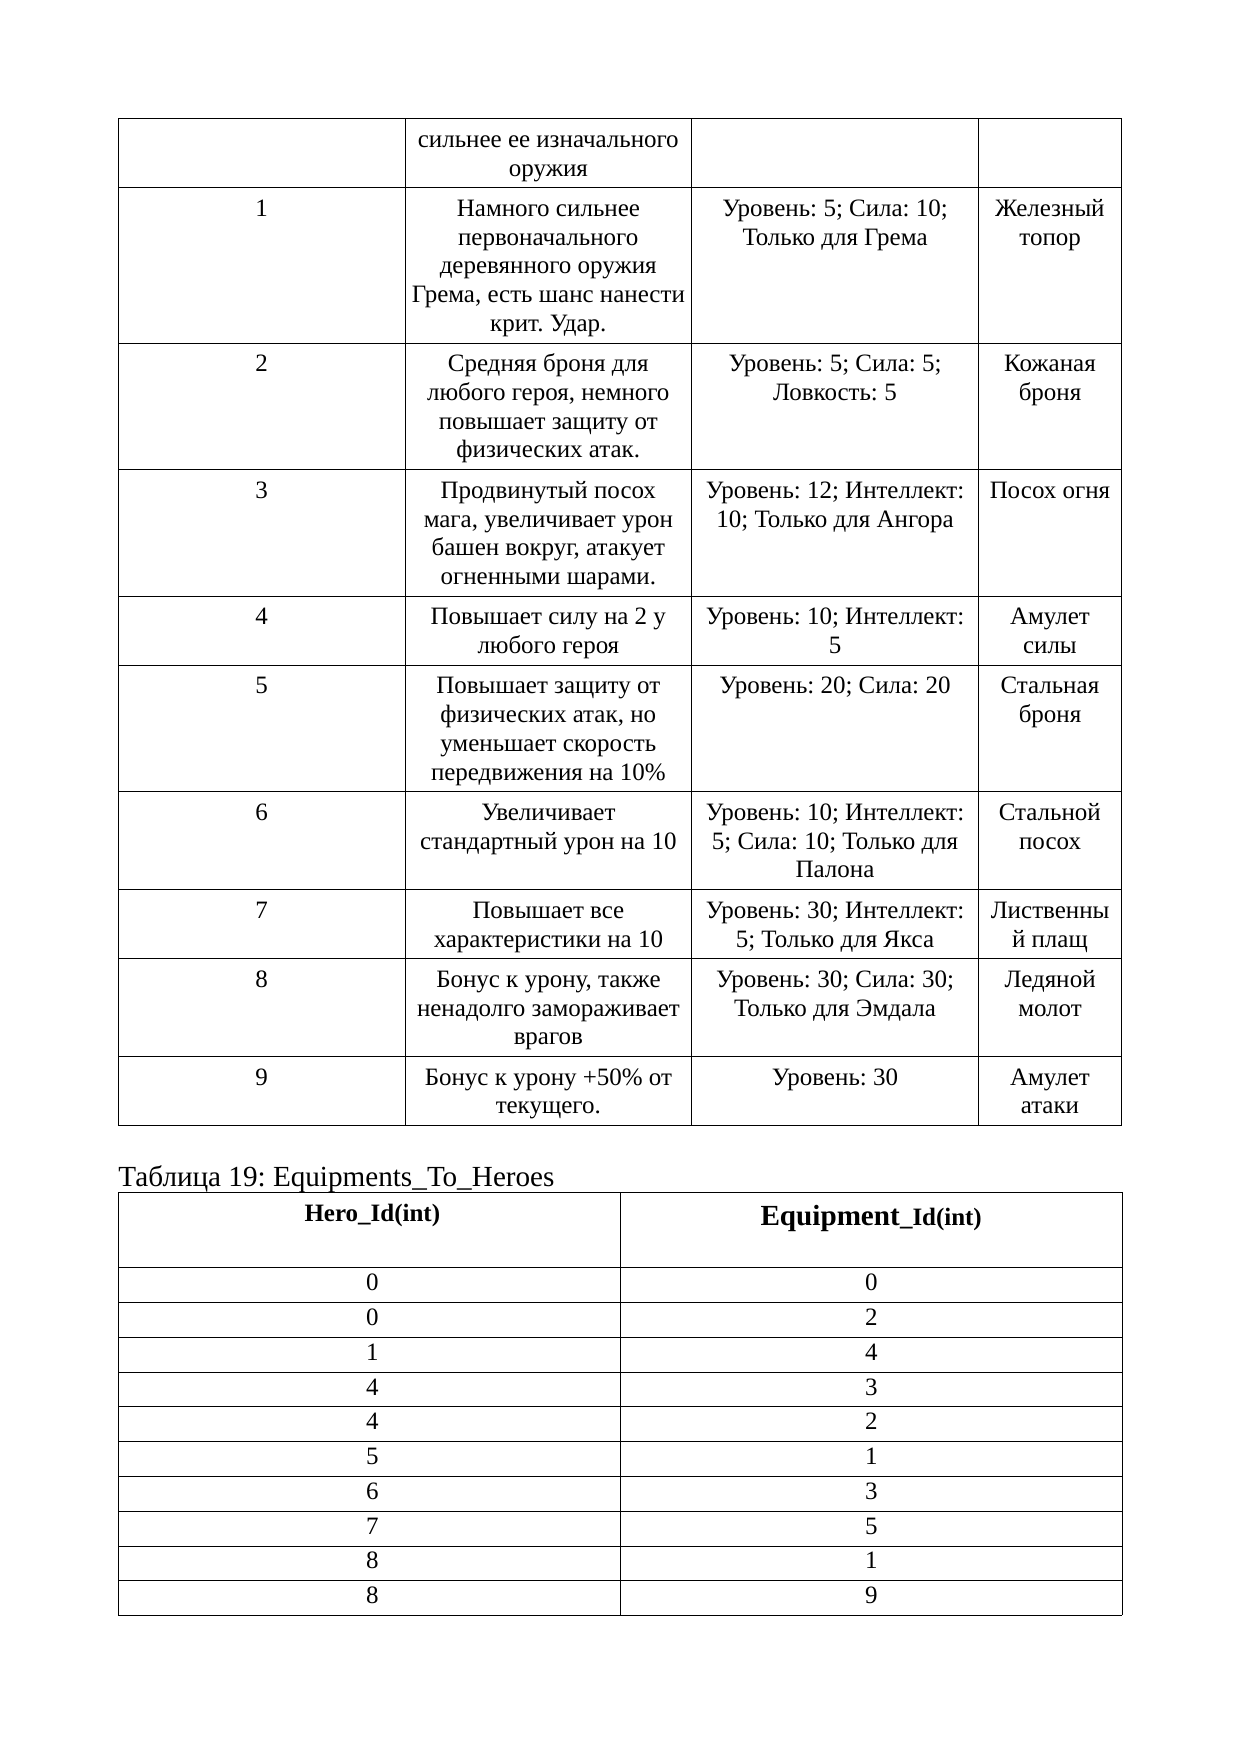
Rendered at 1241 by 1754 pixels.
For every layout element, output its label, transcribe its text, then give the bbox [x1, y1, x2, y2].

table_cell Железный топор [979, 188, 1121, 342]
table_cell Уровень: 30 [692, 1057, 978, 1125]
table_cell 6 [119, 792, 405, 889]
table_cell 5 [119, 1442, 620, 1476]
table_cell Уровень: 30; Сила: 30; Только для Эмдала [692, 959, 978, 1056]
table_cell Повышает все характеристики на 10 [406, 890, 691, 958]
table_cell 7 [119, 1512, 620, 1546]
table_cell 8 [119, 1581, 620, 1615]
table_cell [979, 119, 1121, 187]
table_cell Амулет силы [979, 597, 1121, 665]
table_cell Ледяной молот [979, 959, 1121, 1056]
table_cell 3 [621, 1477, 1122, 1511]
table_cell Повышает защиту от физических атак, но уменьшает скорость передвижения на 10% [406, 666, 691, 791]
table_cell Кожаная броня [979, 344, 1121, 469]
table_cell сильнее ее изначального оружия [406, 119, 691, 187]
table_cell Уровень: 5; Сила: 10; Только для Грема [692, 188, 978, 342]
table_cell Намного сильнее первоначального деревянного оружия Грема, есть шанс нанести крит. Удар. [406, 188, 691, 342]
table_cell [692, 119, 978, 187]
table_cell 1 [621, 1547, 1122, 1580]
table_cell 5 [119, 666, 405, 791]
table_cell Повышает силу на 2 у любого героя [406, 597, 691, 665]
table_cell Стальной посох [979, 792, 1121, 889]
table_cell 2 [621, 1407, 1122, 1441]
table_cell 7 [119, 890, 405, 958]
table_cell 6 [119, 1477, 620, 1511]
table_cell 4 [119, 1373, 620, 1406]
table_cell 4 [621, 1338, 1122, 1372]
table_cell Продвинутый посох мага, увеличивает урон башен вокруг, атакует огненными шарами. [406, 470, 691, 596]
table_cell Лиственный плащ [979, 890, 1121, 958]
table_cell 2 [621, 1303, 1122, 1337]
table_cell 9 [119, 1057, 405, 1125]
table_cell 9 [621, 1581, 1122, 1615]
table_cell 4 [119, 597, 405, 665]
table_cell Уровень: 10; Интеллект: 5; Сила: 10; Только для Палона [692, 792, 978, 889]
table_cell 0 [119, 1268, 620, 1302]
table_cell Бонус к урону +50% от текущего. [406, 1057, 691, 1125]
table_header Hero_Id(int) [119, 1193, 620, 1267]
table_cell Уровень: 30; Интеллект: 5; Только для Якса [692, 890, 978, 958]
table_cell 8 [119, 959, 405, 1056]
table_cell 1 [119, 188, 405, 342]
table_cell Бонус к урону, также ненадолго замораживает врагов [406, 959, 691, 1056]
table_cell Средняя броня для любого героя, немного повышает защиту от физических атак. [406, 344, 691, 469]
table_cell 0 [119, 1303, 620, 1337]
table_cell Посох огня [979, 470, 1121, 596]
table_cell 4 [119, 1407, 620, 1441]
table_cell Стальная броня [979, 666, 1121, 791]
table_cell 1 [621, 1442, 1122, 1476]
table_header Equipment_Id(int) [621, 1193, 1122, 1267]
table_cell [119, 119, 405, 187]
table_cell Амулет атаки [979, 1057, 1121, 1125]
table_cell 3 [621, 1373, 1122, 1406]
table_cell 5 [621, 1512, 1122, 1546]
table_cell Увеличивает стандартный урон на 10 [406, 792, 691, 889]
text Таблица 19: Equipments_To_Heroes [118, 1159, 1122, 1192]
table_cell 2 [119, 344, 405, 469]
table_cell 8 [119, 1547, 620, 1580]
table_cell Уровень: 12; Интеллект: 10; Только для Ангора [692, 470, 978, 596]
table_cell 3 [119, 470, 405, 596]
table_cell 1 [119, 1338, 620, 1372]
table_cell Уровень: 5; Сила: 5; Ловкость: 5 [692, 344, 978, 469]
table_cell 0 [621, 1268, 1122, 1302]
table_cell Уровень: 10; Интеллект: 5 [692, 597, 978, 665]
table_cell Уровень: 20; Сила: 20 [692, 666, 978, 791]
